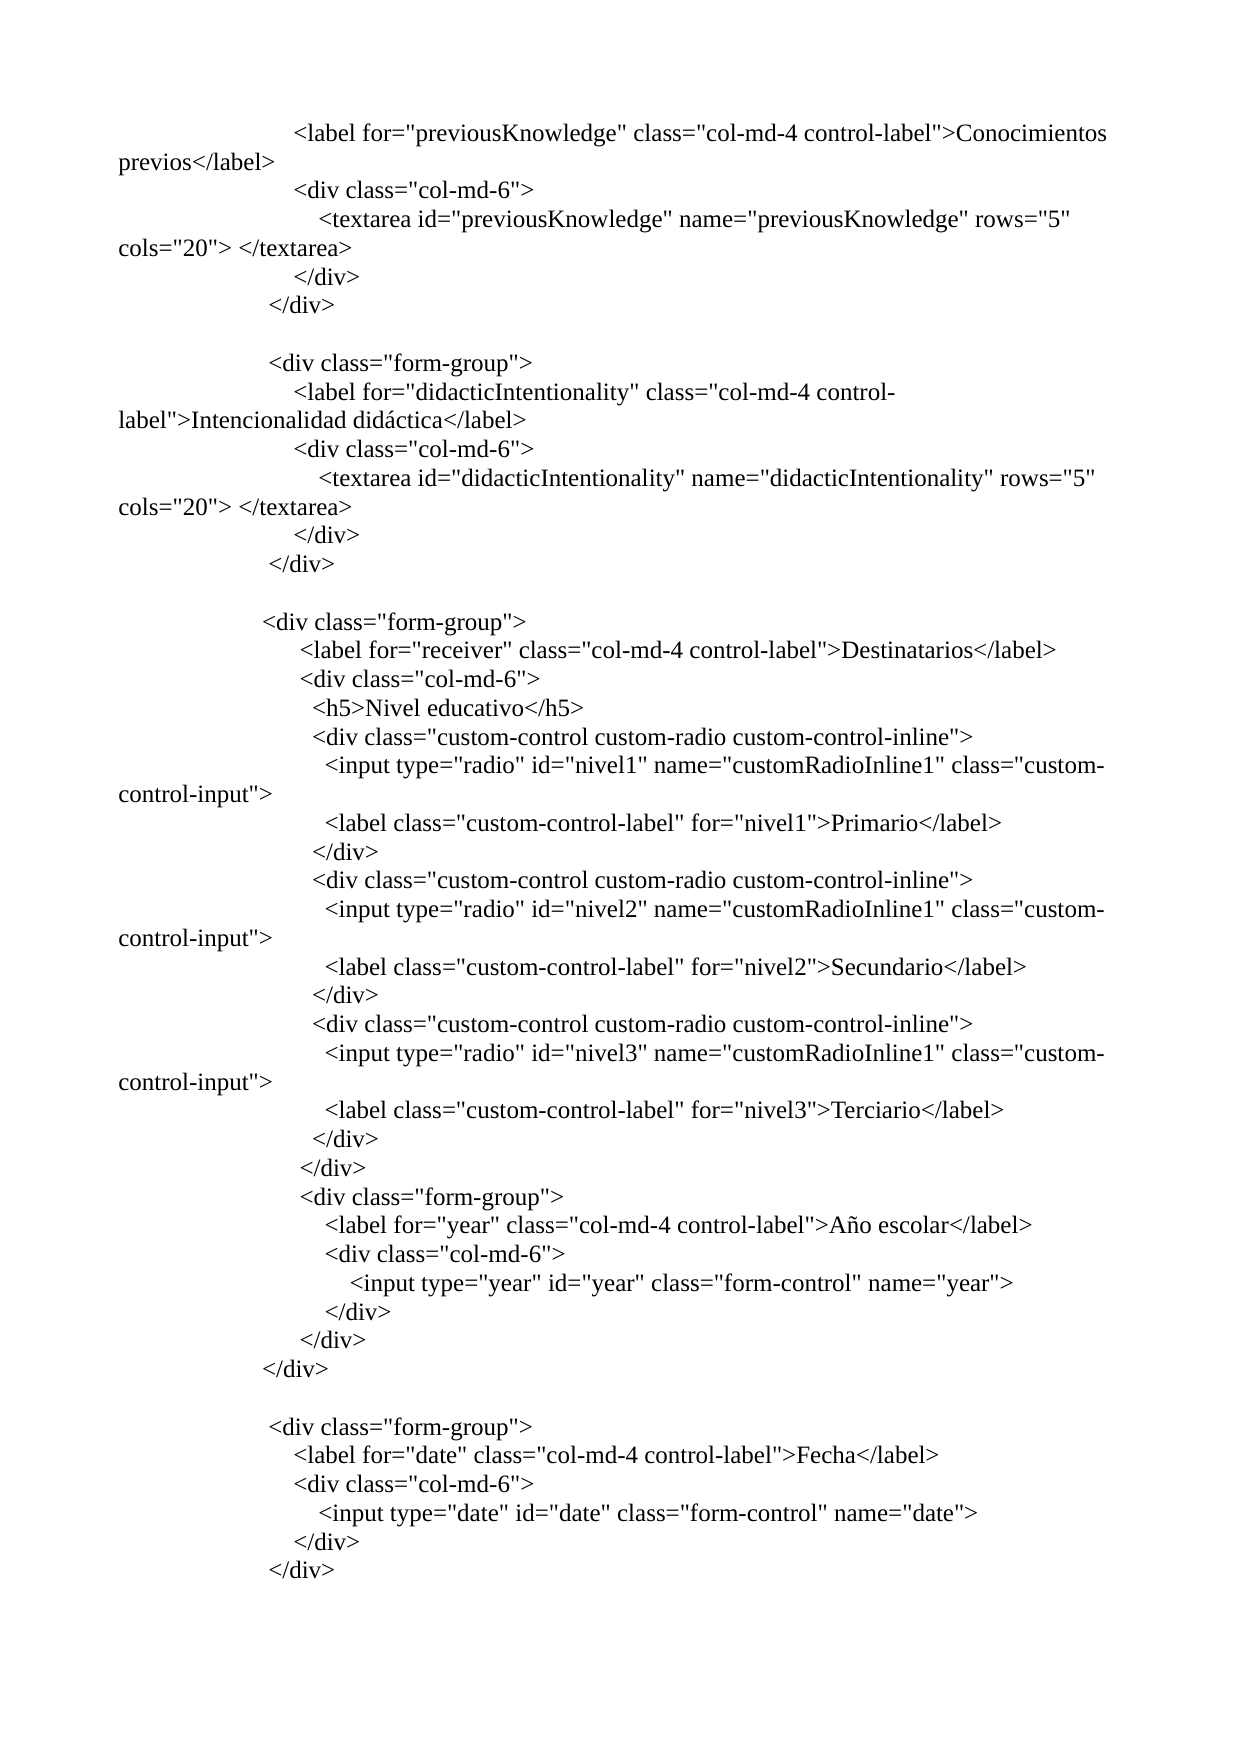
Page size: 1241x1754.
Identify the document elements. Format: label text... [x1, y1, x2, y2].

text </div> [118, 837, 1122, 866]
text <div class="custom-control custom-radio custom-control-inline"> [118, 866, 1122, 894]
text <div class="form-group"> [118, 1412, 1122, 1441]
text <label class="custom-control-label" for="nivel3">Terciario</label> [118, 1096, 1122, 1124]
text </div> [118, 1153, 1122, 1182]
text <label class="custom-control-label" for="nivel2">Secundario</label> [118, 952, 1122, 981]
text </div> [118, 1326, 1122, 1354]
text <div class="col-md-6"> [118, 434, 1122, 463]
text <label for="receiver" class="col-md-4 control-label">Destinatarios</label> [118, 636, 1122, 664]
text <input type="date" id="date" class="form-control" name="date"> [118, 1498, 1122, 1527]
text <input type="radio" id="nivel3" name="customRadioInline1" class="custom-control-input"> [118, 1038, 1122, 1096]
text </div> [118, 1354, 1122, 1383]
text <label for="date" class="col-md-4 control-label">Fecha</label> [118, 1441, 1122, 1469]
text </div> [118, 262, 1122, 291]
text <input type="year" id="year" class="form-control" name="year"> [118, 1268, 1122, 1297]
text <input type="radio" id="nivel1" name="customRadioInline1" class="custom-control-input"> [118, 751, 1122, 808]
text <label for="previousKnowledge" class="col-md-4 control-label">Conocimientos previos</label> [118, 118, 1122, 176]
text </div> [118, 1556, 1122, 1584]
text </div> [118, 981, 1122, 1009]
text </div> [118, 521, 1122, 549]
text <div class="col-md-6"> [118, 1239, 1122, 1268]
text </div> [118, 1527, 1122, 1556]
text <label for="year" class="col-md-4 control-label">Año escolar</label> [118, 1211, 1122, 1239]
text <input type="radio" id="nivel2" name="customRadioInline1" class="custom-control-input"> [118, 894, 1122, 952]
text </div> [118, 291, 1122, 319]
text <div class="custom-control custom-radio custom-control-inline"> [118, 722, 1122, 751]
text <h5>Nivel educativo</h5> [118, 693, 1122, 722]
text <div class="custom-control custom-radio custom-control-inline"> [118, 1009, 1122, 1038]
text <div class="col-md-6"> [118, 664, 1122, 693]
text </div> [118, 1297, 1122, 1326]
text </div> [118, 549, 1122, 578]
text <label class="custom-control-label" for="nivel1">Primario</label> [118, 808, 1122, 837]
text <div class="form-group"> [118, 1182, 1122, 1211]
text </div> [118, 1124, 1122, 1153]
text <textarea id="didacticIntentionality" name="didacticIntentionality" rows="5" cols="20"> </textarea> [118, 463, 1122, 521]
text <div class="form-group"> [118, 348, 1122, 377]
text <textarea id="previousKnowledge" name="previousKnowledge" rows="5" cols="20"> </textarea> [118, 204, 1122, 262]
text <div class="col-md-6"> [118, 1469, 1122, 1498]
text <div class="col-md-6"> [118, 176, 1122, 204]
text <div class="form-group"> [118, 607, 1122, 636]
text <label for="didacticIntentionality" class="col-md-4 control-label">Intencionalidad didáctica</label> [118, 377, 1122, 434]
